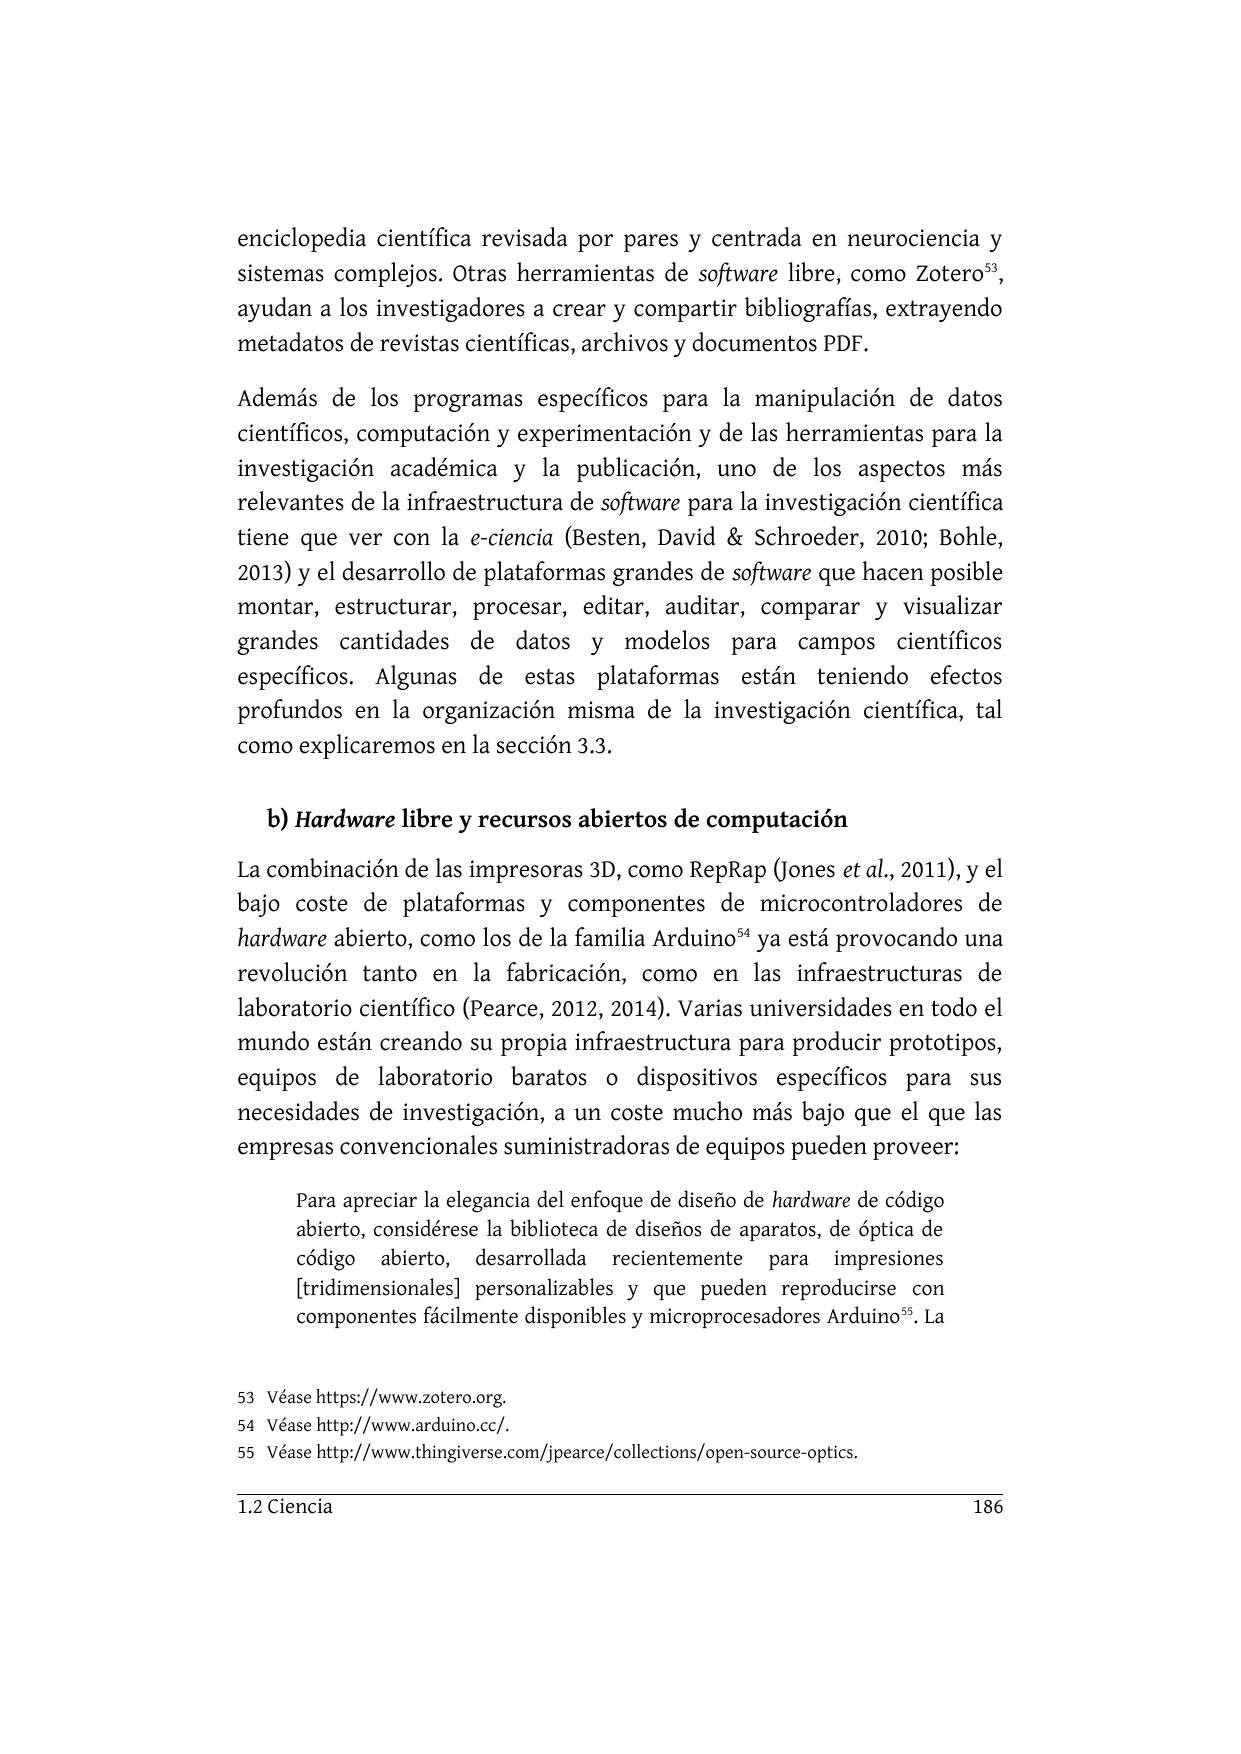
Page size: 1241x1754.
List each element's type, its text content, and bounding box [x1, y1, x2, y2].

text Véase http://www.arduino.cc/. [237, 1414, 1003, 1436]
subtitle b) Hardware libre y recursos abiertos de computación [237, 805, 1003, 834]
text Para apreciar la elegancia del enfoque de diseño de hardware de código abierto, considérese la biblioteca de diseños de aparatos, de óptica de código abierto, desarrollada recientemente para impresiones [tridimensionales] personalizables y que pueden reproducirse con componentes fácilmente disponibles y microprocesadores Arduino. La colección de componentes 3D imprimibles de bajo coste, desde simples cables de fibra óptica hasta cambiadores automatizados de filtros para microscopios, reduce drásticamente el coste de los equipos de óptica en laboratorios y aulas. Por ejemplo, equipar un laboratorio de enseñanza de pregrado con 30 kits de óptica que incluyen raíles de cinta óptica de un metro, lentes, soportes de lente ajustables, kits de óptica, y las pantallas de visualización costaría menos de 500 USD con el hardware de código abierto, en comparación con aproximadamente 15.000 USD que cuestan las versiones comerciales (Pearce, 2013, p.8). [296, 1188, 944, 1330]
text La combinación de las impresoras 3D, como RepRap (Jones et al., 2011), y el bajo coste de plataformas y componentes de microcontroladores de hardware abierto, como los de la familia Arduino ya está provocando una revolución tanto en la fabricación, como en las infraestructuras de laboratorio científico (Pearce, 2012, 2014). Varias universidades en todo el mundo están creando su propia infraestructura para producir prototipos, equipos de laboratorio baratos o dispositivos específicos para sus necesidades de investigación, a un coste mucho más bajo que el que las empresas convencionales suministradoras de equipos pueden proveer: [237, 855, 1003, 1162]
text Existen otras herramientas de software libre para gestionar revistas, conferencias (por ejemplo EasyChair) y de colaboración científica. Así, por ejemplo, Mediawiki ofrece la infraestructura tecnológica para crear wikis que se han utilizado para la colaboración científica en todo el mundo. Un ejemplo notable de uso de este software es Scholarpedia, una enciclopedia científica revisada por pares y centrada en neurociencia y sistemas complejos. Otras herramientas de software libre, como Zotero, ayudan a los investigadores a crear y compartir bibliografías, extrayendo metadatos de revistas científicas, archivos y documentos PDF. [237, 225, 1003, 358]
text Además de los programas específicos para la manipulación de datos científicos, computación y experimentación y de las herramientas para la investigación académica y la publicación, uno de los aspectos más relevantes de la infraestructura de software para la investigación científica tiene que ver con la e-ciencia (Besten, David & Schroeder, 2010; Bohle, 2013) y el desarrollo de plataformas grandes de software que hacen posible montar, estructurar, procesar, editar, auditar, comparar y visualizar grandes cantidades de datos y modelos para campos científicos específicos. Algunas de estas plataformas están teniendo efectos profundos en la organización misma de la investigación científica, tal como explicaremos en la sección 3.3. [237, 385, 1003, 761]
text Véase http://www.thingiverse.com/jpearce/collections/open-source-optics. [237, 1442, 1003, 1464]
text Véase https://www.zotero.org. [237, 1387, 1003, 1408]
